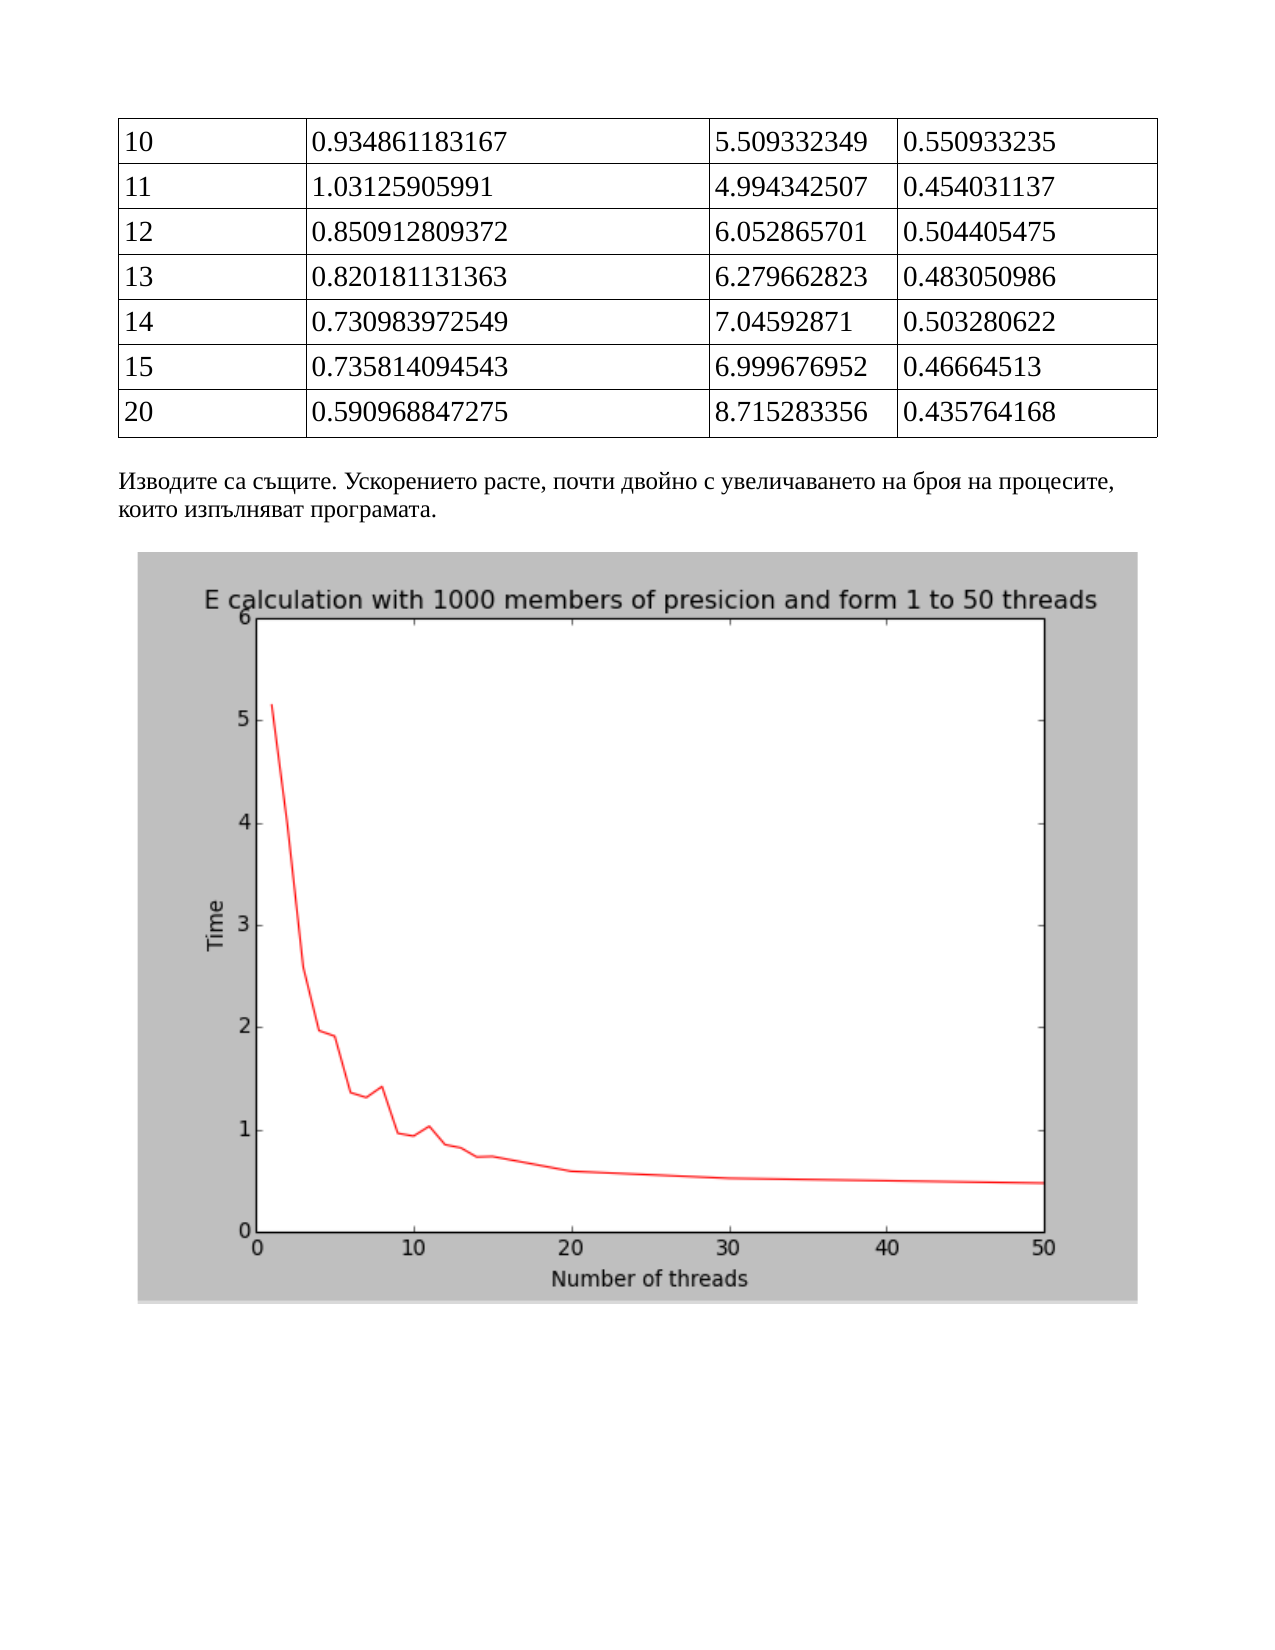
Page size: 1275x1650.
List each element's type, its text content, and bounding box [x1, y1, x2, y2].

table_cell 0.435764168 [898, 390, 1157, 437]
table_cell 13 [119, 255, 306, 298]
table_cell 0.550933235 [898, 119, 1157, 163]
table_cell 7.04592871 [710, 300, 897, 344]
table_cell 0.850912809372 [307, 209, 709, 253]
table_cell 0.934861183167 [307, 119, 709, 163]
table_cell 5.509332349 [710, 119, 897, 163]
table_cell 6.279662823 [710, 255, 897, 298]
table_cell 0.730983972549 [307, 300, 709, 344]
table_cell 12 [119, 209, 306, 253]
table_cell 11 [119, 164, 306, 208]
table_cell 6.052865701 [710, 209, 897, 253]
table_cell 6.999676952 [710, 345, 897, 389]
text Изводите са същите. Ускорението расте, почти двойно с увеличаването на броя на процесите, които изпълняват програмата. [118, 466, 1157, 523]
table_cell 14 [119, 300, 306, 344]
table_cell 20 [119, 390, 306, 437]
table_cell 0.504405475 [898, 209, 1157, 253]
table_cell 15 [119, 345, 306, 389]
table_cell 0.46664513 [898, 345, 1157, 389]
table_cell 4.994342507 [710, 164, 897, 208]
table_cell 1.03125905991 [307, 164, 709, 208]
table_cell 0.820181131363 [307, 255, 709, 298]
picture [137, 552, 1138, 1304]
table_cell 0.735814094543 [307, 345, 709, 389]
table_cell 10 [119, 119, 306, 163]
table_cell 0.590968847275 [307, 390, 709, 437]
table_cell 0.483050986 [898, 255, 1157, 298]
table_cell 8.715283356 [710, 390, 897, 437]
table_cell 0.503280622 [898, 300, 1157, 344]
table_cell 0.454031137 [898, 164, 1157, 208]
